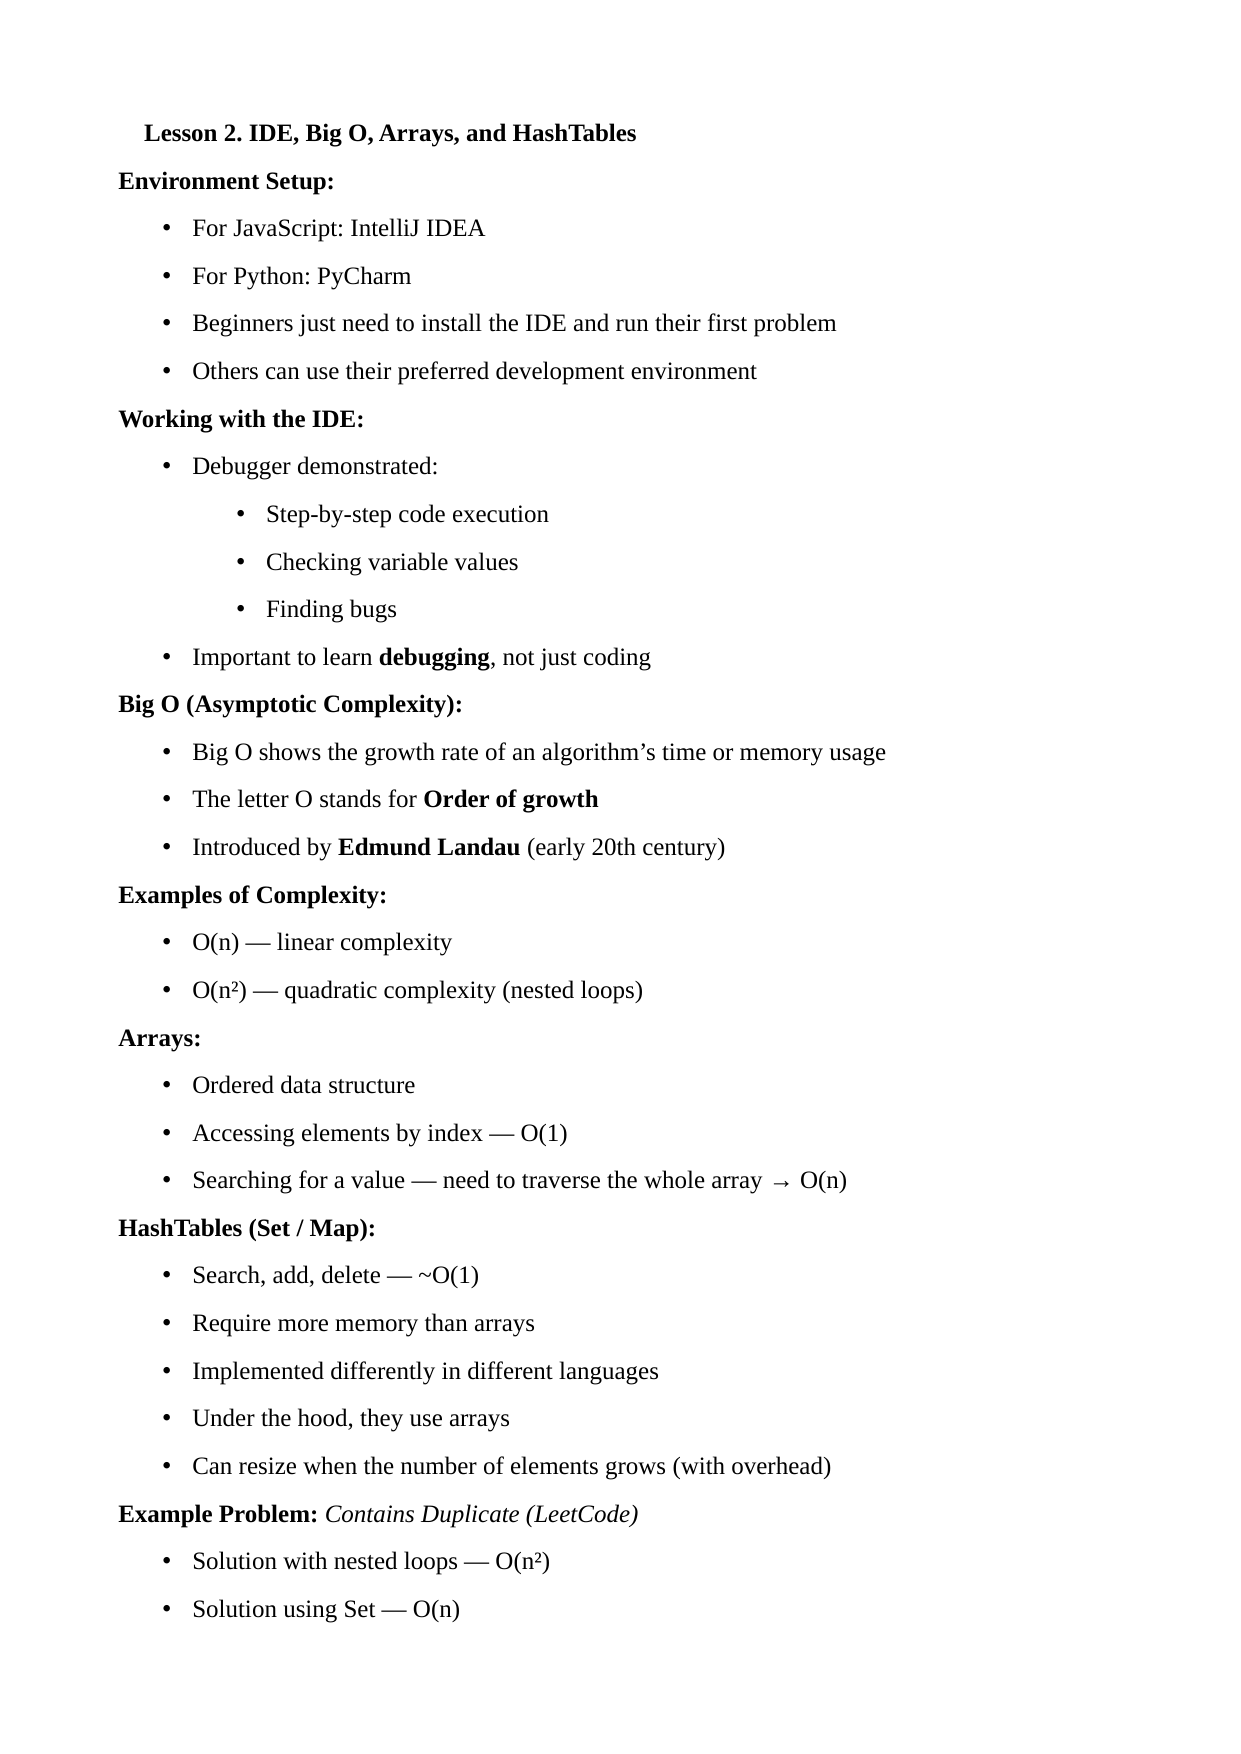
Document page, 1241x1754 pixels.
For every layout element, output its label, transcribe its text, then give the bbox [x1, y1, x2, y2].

text HashTables (Set / Map): [118, 1213, 1122, 1242]
list Others can use their preferred development environment [162, 356, 1122, 385]
list O(n) — linear complexity [162, 927, 1122, 956]
text Environment Setup: [118, 166, 1122, 194]
list Step-by-step code execution [236, 499, 1122, 528]
list Big O shows the growth rate of an algorithm’s time or memory usage [162, 737, 1122, 766]
list Require more memory than arrays [162, 1308, 1122, 1337]
list Solution using Set — O(n) [162, 1594, 1122, 1623]
text 📝 Lesson 2. IDE, Big O, Arrays, and HashTables [118, 118, 1122, 147]
list Accessing elements by index — O(1) [162, 1118, 1122, 1147]
list Under the hood, they use arrays [162, 1403, 1122, 1432]
list Solution with nested loops — O(n²) [162, 1546, 1122, 1575]
text Examples of Complexity: [118, 880, 1122, 908]
list Important to learn debugging, not just coding [162, 642, 1122, 671]
text Example Problem: Contains Duplicate (LeetCode) [118, 1499, 1122, 1527]
list Ordered data structure [162, 1070, 1122, 1099]
text Working with the IDE: [118, 404, 1122, 432]
list Finding bugs [236, 594, 1122, 623]
text Arrays: [118, 1023, 1122, 1051]
list O(n²) — quadratic complexity (nested loops) [162, 975, 1122, 1004]
list For Python: PyCharm [162, 261, 1122, 290]
list Introduced by Edmund Landau (early 20th century) [162, 832, 1122, 861]
list The letter O stands for Order of growth [162, 784, 1122, 813]
list Implemented differently in different languages [162, 1356, 1122, 1384]
list Searching for a value — need to traverse the whole array → O(n) [162, 1165, 1122, 1194]
list For JavaScript: IntelliJ IDEA [162, 213, 1122, 242]
list Can resize when the number of elements grows (with overhead) [162, 1451, 1122, 1480]
list Checking variable values [236, 547, 1122, 575]
list Search, add, delete — ~O(1) [162, 1261, 1122, 1289]
list Beginners just need to install the IDE and run their first problem [162, 308, 1122, 337]
list Debugger demonstrated: [162, 451, 1122, 480]
text Big O (Asymptotic Complexity): [118, 689, 1122, 718]
